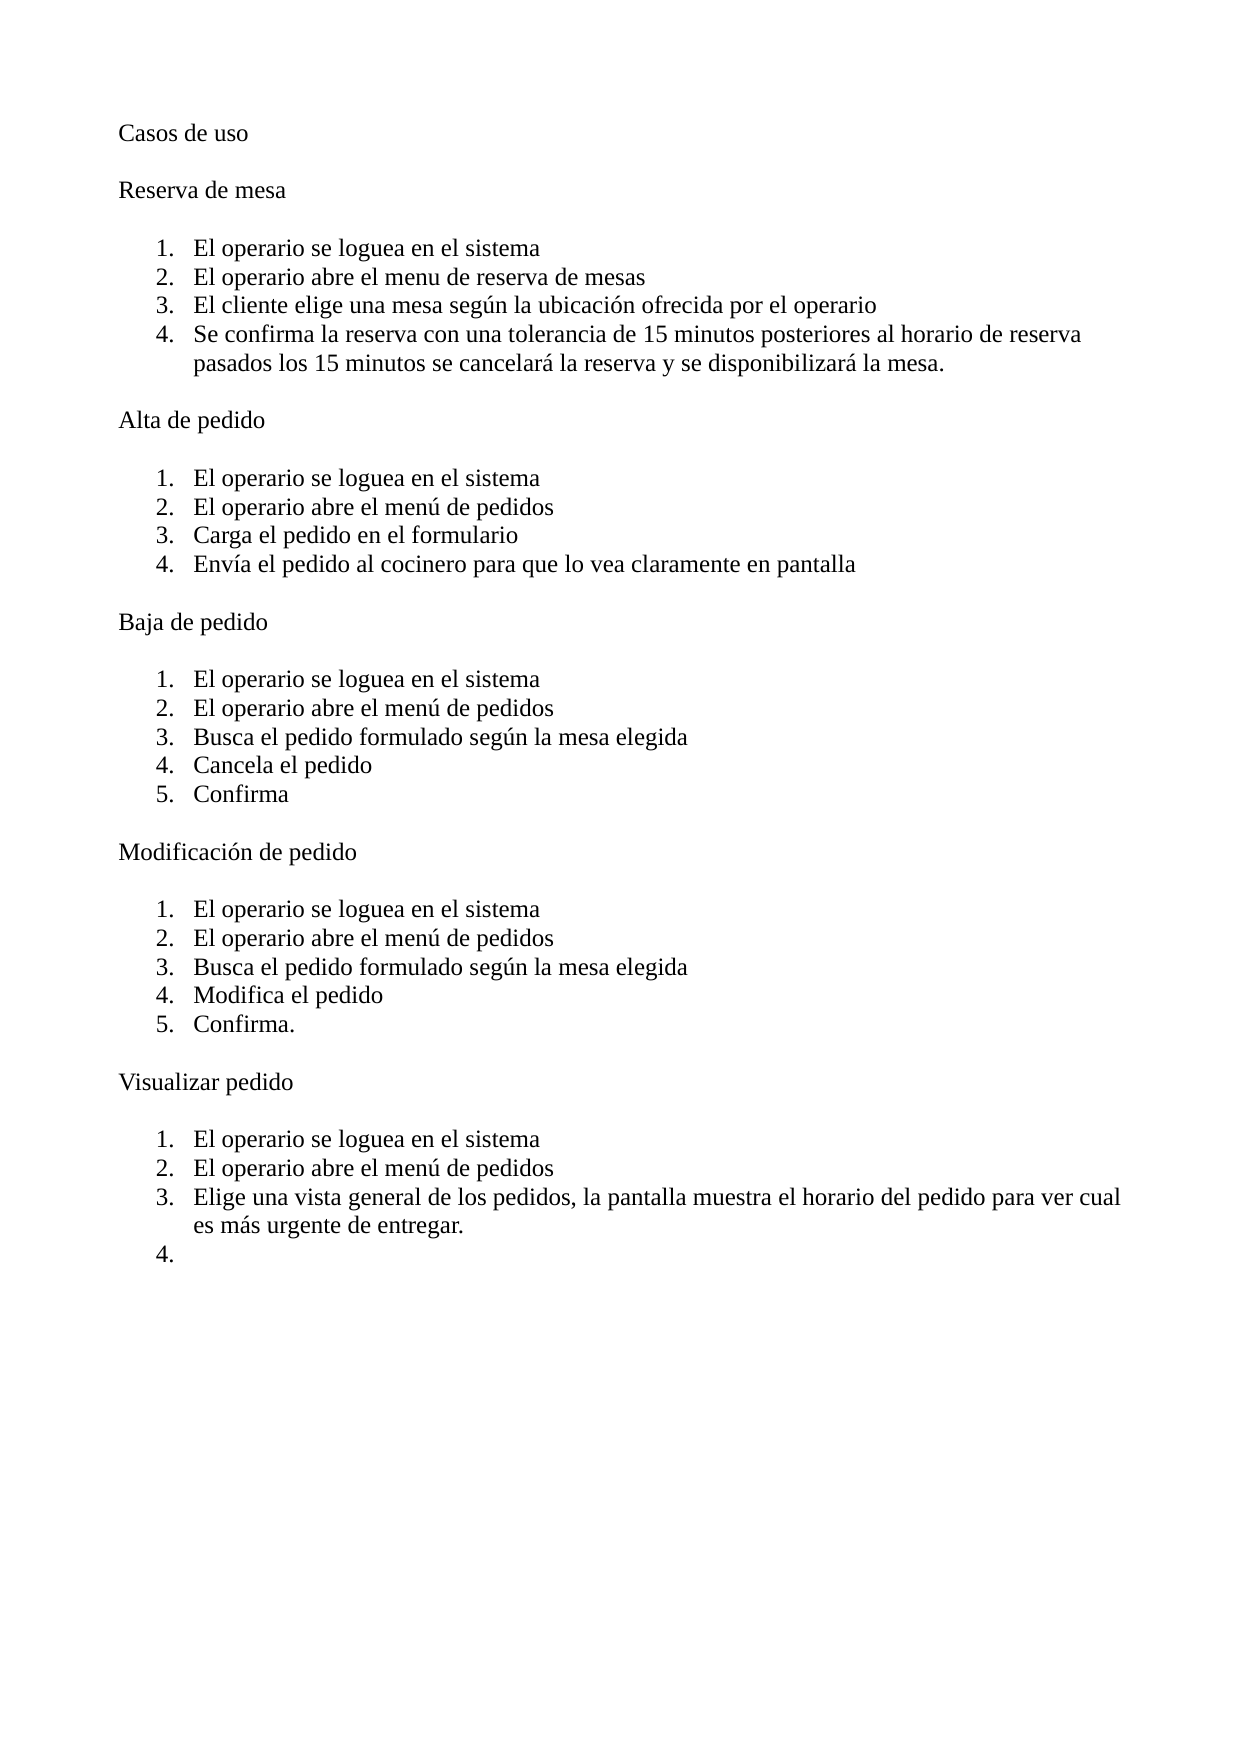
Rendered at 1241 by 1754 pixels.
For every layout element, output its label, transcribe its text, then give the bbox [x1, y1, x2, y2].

list El operario abre el menú de pedidos [156, 923, 1122, 952]
list Confirma [156, 779, 1122, 808]
list Se confirma la reserva con una tolerancia de 15 minutos posteriores al horario de reserva pasados los 15 minutos se cancelará la reserva y se disponibilizará la mesa. [156, 319, 1122, 377]
list Modifica el pedido [156, 981, 1122, 1009]
list El operario abre el menu de reserva de mesas [156, 262, 1122, 291]
list El operario abre el menú de pedidos [156, 1153, 1122, 1182]
text Modificación de pedido [118, 837, 1122, 866]
list El operario abre el menú de pedidos [156, 693, 1122, 722]
list El operario se loguea en el sistema [156, 894, 1122, 923]
list El operario se loguea en el sistema [156, 233, 1122, 262]
text Reserva de mesa [118, 176, 1122, 204]
text Baja de pedido [118, 607, 1122, 636]
list El operario se loguea en el sistema [156, 664, 1122, 693]
list Envía el pedido al cocinero para que lo vea claramente en pantalla [156, 549, 1122, 578]
list El operario abre el menú de pedidos [156, 492, 1122, 521]
list Cancela el pedido [156, 751, 1122, 779]
list Carga el pedido en el formulario [156, 521, 1122, 549]
text Casos de uso [118, 118, 1122, 147]
list El cliente elige una mesa según la ubicación ofrecida por el operario [156, 291, 1122, 319]
list Confirma. [156, 1009, 1122, 1038]
list Busca el pedido formulado según la mesa elegida [156, 952, 1122, 981]
text Alta de pedido [118, 406, 1122, 434]
list Busca el pedido formulado según la mesa elegida [156, 722, 1122, 751]
list Elige una vista general de los pedidos, la pantalla muestra el horario del pedido para ver cual es más urgente de entregar. [156, 1182, 1122, 1239]
list El operario se loguea en el sistema [156, 1124, 1122, 1153]
list El operario se loguea en el sistema [156, 463, 1122, 492]
text Visualizar pedido [118, 1067, 1122, 1096]
